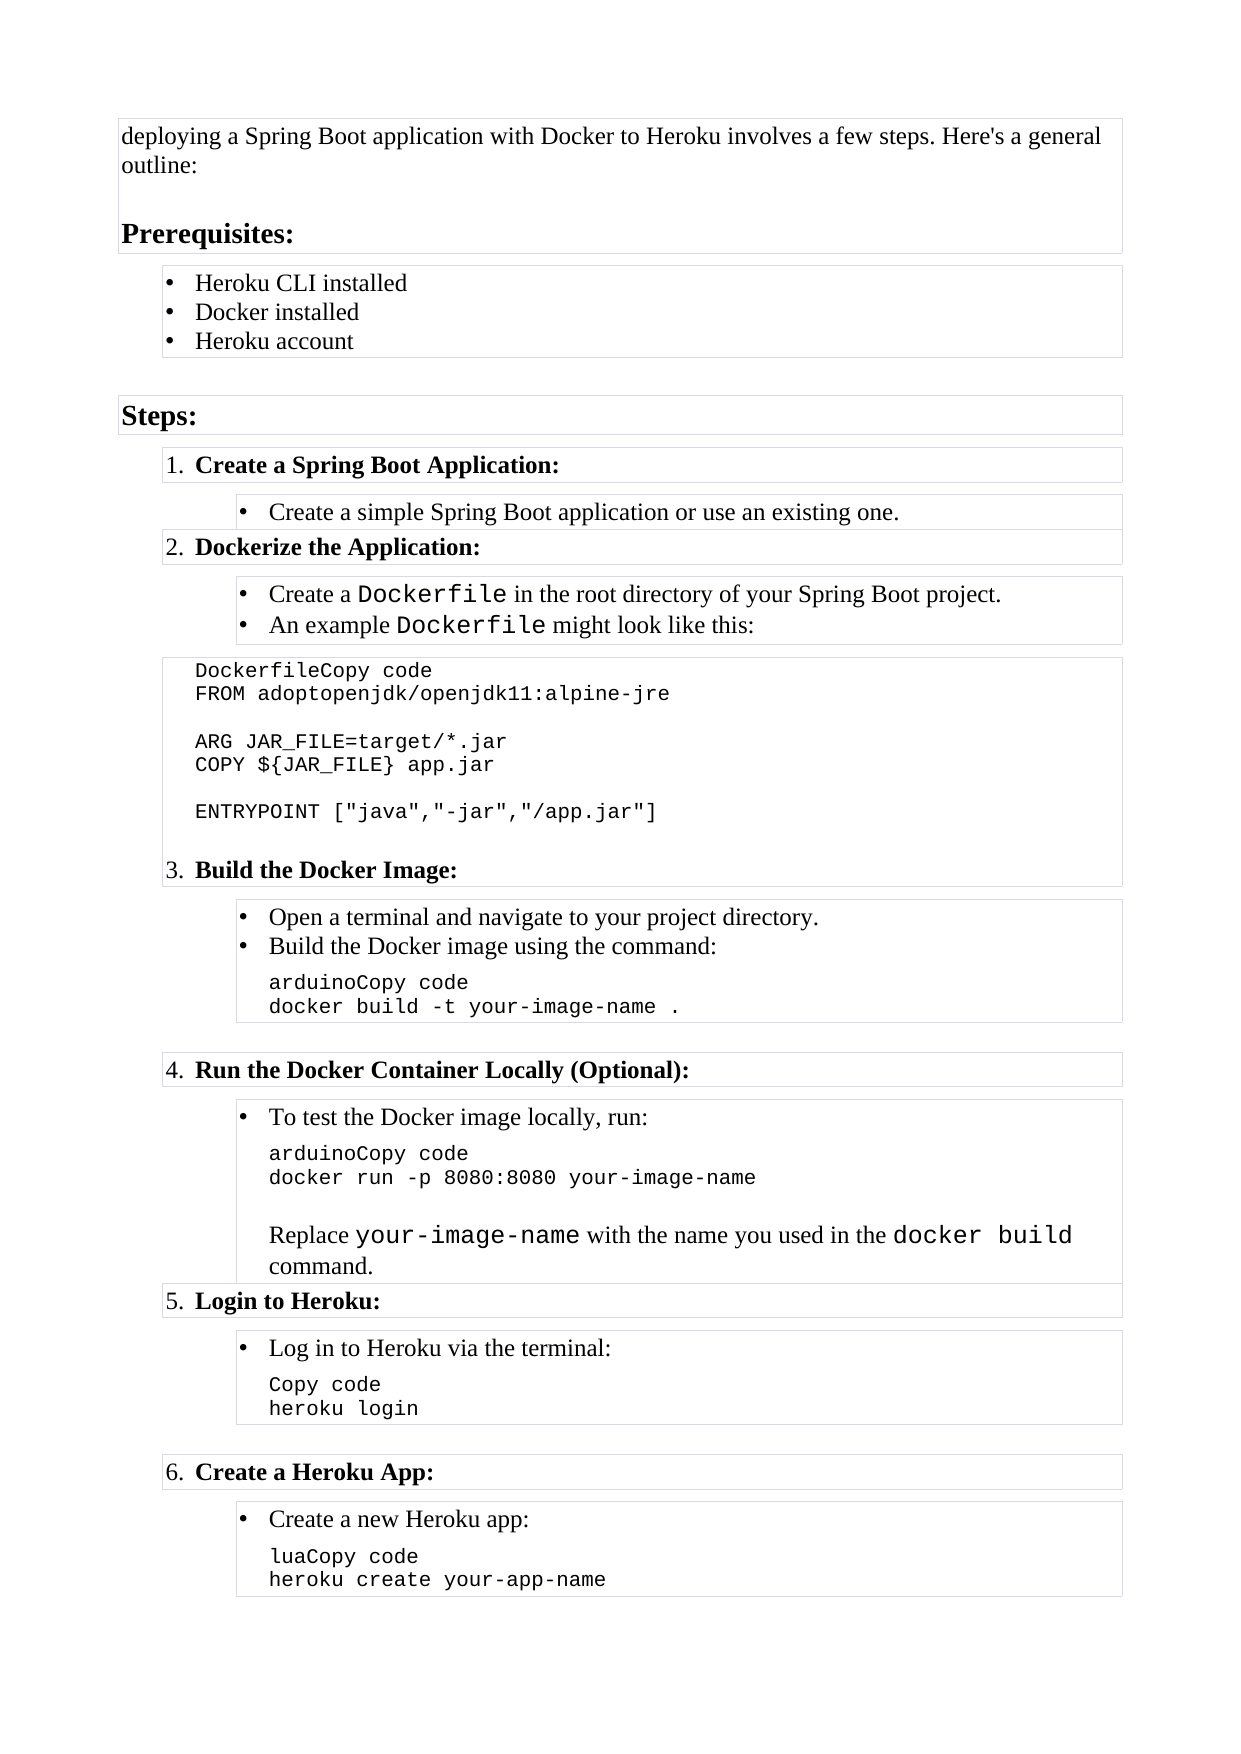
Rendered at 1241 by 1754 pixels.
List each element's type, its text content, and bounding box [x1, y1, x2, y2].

list FROM adoptopenjdk/openjdk11:alpine-jre [163, 680, 1122, 707]
subtitle Steps: [119, 396, 1122, 434]
list heroku login [237, 1395, 1122, 1424]
list COPY ${JAR_FILE} app.jar [163, 751, 1122, 778]
list An example Dockerfile might look like this: [237, 607, 1122, 644]
list Log in to Heroku via the terminal: [237, 1331, 1122, 1362]
list Create a simple Spring Boot application or use an existing one. [237, 495, 1122, 529]
list Create a Heroku App: [163, 1455, 1122, 1489]
list DockerfileCopy code [163, 658, 1122, 680]
list Docker installed [163, 294, 1122, 323]
list To test the Docker image locally, run: [237, 1100, 1122, 1131]
list Create a Dockerfile in the root directory of your Spring Boot project. [237, 577, 1122, 607]
list Heroku CLI installed [163, 266, 1122, 294]
list Build the Docker image using the command: [237, 928, 1122, 959]
list ENTRYPOINT ["java","-jar","/app.jar"] [163, 798, 1122, 825]
list luaCopy code [237, 1543, 1122, 1566]
list heroku create your-app-name [237, 1566, 1122, 1596]
list docker build -t your-image-name . [237, 993, 1122, 1022]
list Build the Docker Image: [163, 852, 1122, 886]
list Heroku account [163, 323, 1122, 357]
list Login to Heroku: [163, 1284, 1122, 1317]
list Create a Spring Boot Application: [163, 448, 1122, 482]
list Open a terminal and navigate to your project directory. [237, 900, 1122, 928]
list ARG JAR_FILE=target/*.jar [163, 728, 1122, 751]
list Dockerize the Application: [163, 530, 1122, 564]
list Copy code [237, 1371, 1122, 1395]
list Replace your-image-name with the name you used in the docker build command. [237, 1217, 1122, 1283]
text deploying a Spring Boot application with Docker to Heroku involves a few steps. Here's a general outline: [119, 119, 1122, 179]
list Create a new Heroku app: [237, 1502, 1122, 1533]
list Run the Docker Container Locally (Optional): [163, 1053, 1122, 1086]
list arduinoCopy code [237, 1140, 1122, 1164]
list arduinoCopy code [237, 969, 1122, 993]
subtitle Prerequisites: [119, 213, 1122, 253]
list docker run -p 8080:8080 your-image-name [237, 1164, 1122, 1191]
